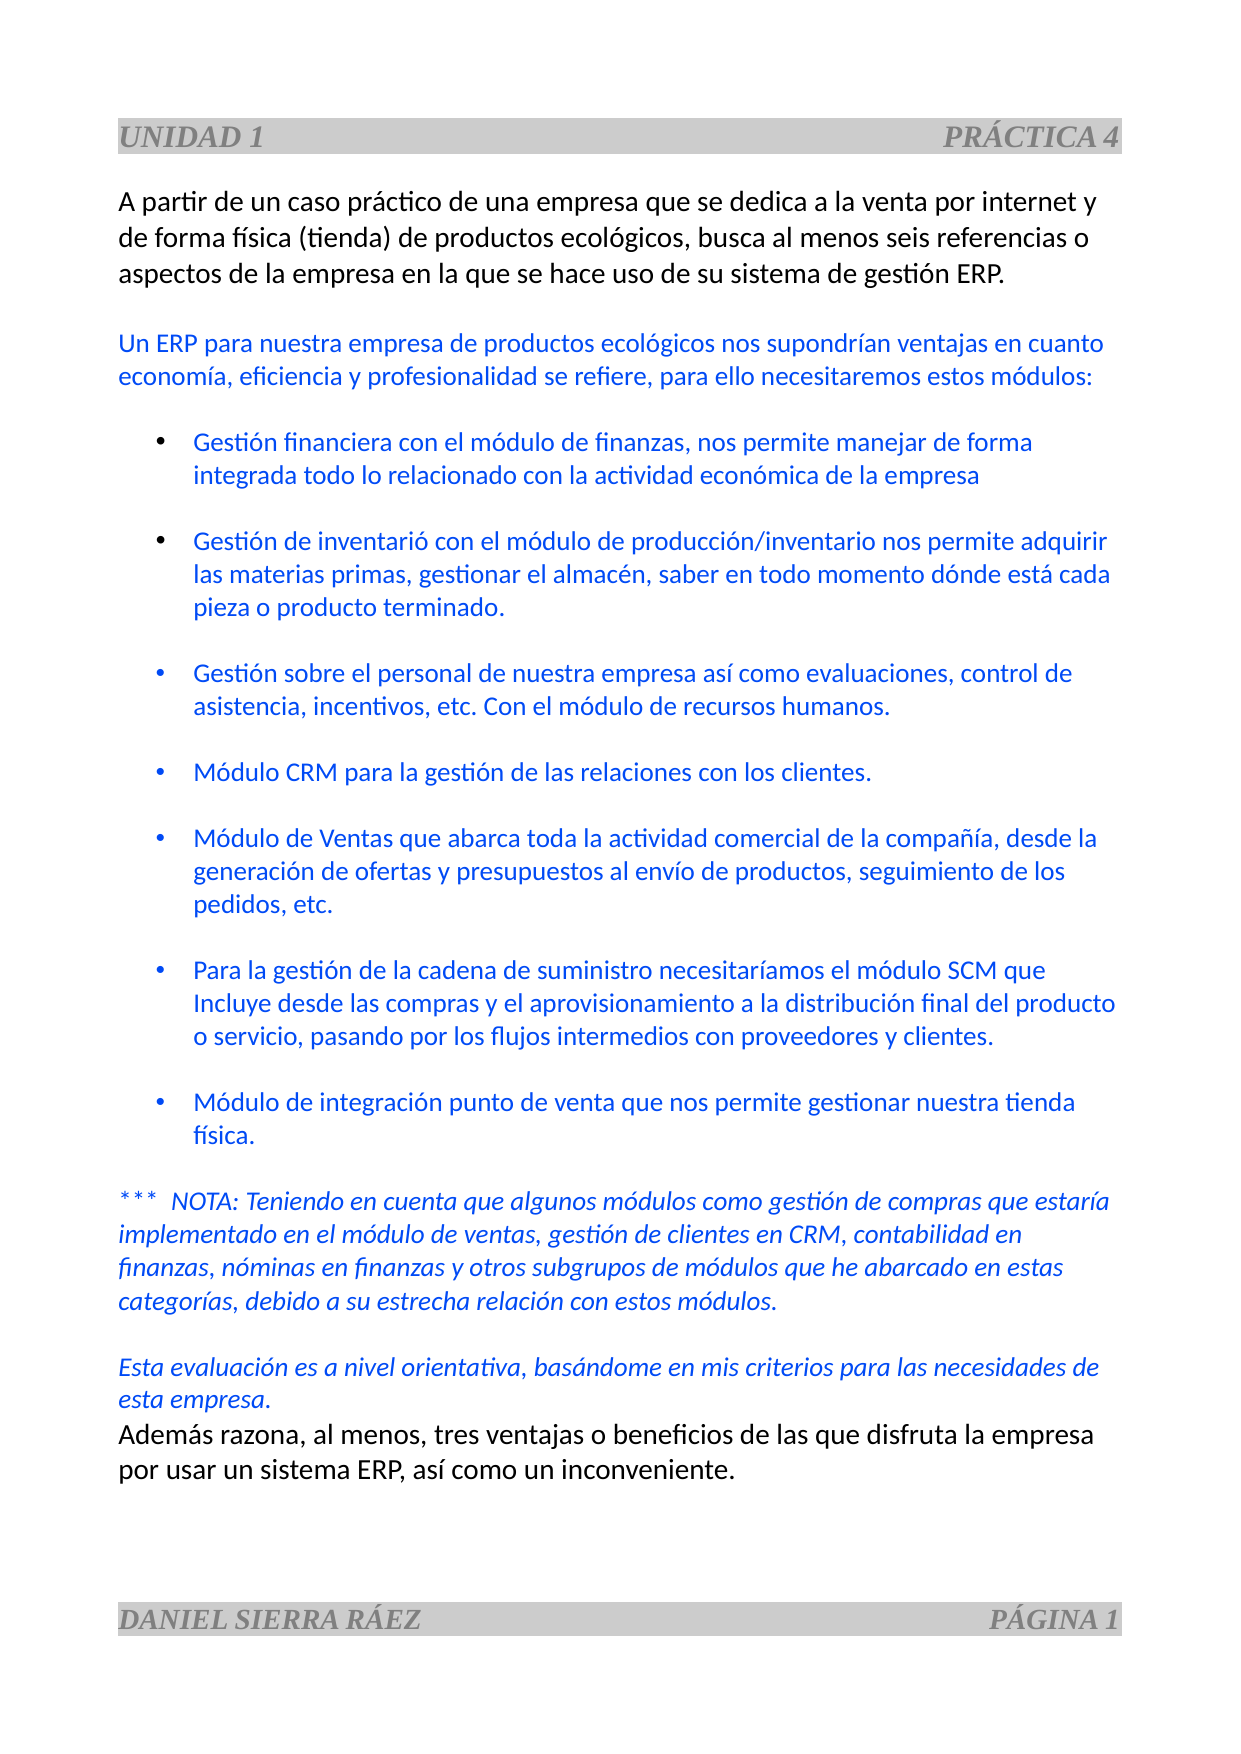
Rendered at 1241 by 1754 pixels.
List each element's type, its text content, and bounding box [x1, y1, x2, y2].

text Esta evaluación es a nivel orientativa, basándome en mis criterios para las necesidades de esta empresa. [118, 1350, 1122, 1416]
list Gestión financiera con el módulo de finanzas, nos permite manejar de forma integrada todo lo relacionado con la actividad económica de la empresa [156, 425, 1122, 491]
list Módulo CRM para la gestión de las relaciones con los clientes. [156, 755, 1122, 788]
text A partir de un caso práctico de una empresa que se dedica a la venta por internet y de forma física (tienda) de productos ecológicos, busca al menos seis referencias o aspectos de la empresa en la que se hace uso de su sistema de gestión ERP. [118, 183, 1122, 290]
list Para la gestión de la cadena de suministro necesitaríamos el módulo SCM que Incluye desde las compras y el aprovisionamiento a la distribución final del producto o servicio, pasando por los flujos intermedios con proveedores y clientes. [156, 953, 1122, 1052]
list Módulo de integración punto de venta que nos permite gestionar nuestra tienda física. [156, 1086, 1122, 1152]
text Además razona, al menos, tres ventajas o beneficios de las que disfruta la empresa por usar un sistema ERP, así como un inconveniente. [118, 1416, 1122, 1487]
text *** NOTA: Teniendo en cuenta que algunos módulos como gestión de compras que estaría implementado en el módulo de ventas, gestión de clientes en CRM, contabilidad en finanzas, nóminas en finanzas y otros subgrupos de módulos que he abarcado en estas categorías, debido a su estrecha relación con estos módulos. [118, 1184, 1122, 1317]
text Un ERP para nuestra empresa de productos ecológicos nos supondrían ventajas en cuanto economía, eficiencia y profesionalidad se refiere, para ello necesitaremos estos módulos: [118, 326, 1122, 392]
list Gestión sobre el personal de nuestra empresa así como evaluaciones, control de asistencia, incentivos, etc. Con el módulo de recursos humanos. [156, 656, 1122, 722]
list Gestión de inventarió con el módulo de producción/inventario nos permite adquirir las materias primas, gestionar el almacén, saber en todo momento dónde está cada pieza o producto terminado. [156, 524, 1122, 623]
list Módulo de Ventas que abarca toda la actividad comercial de la compañía, desde la generación de ofertas y presupuestos al envío de productos, seguimiento de los pedidos, etc. [156, 821, 1122, 920]
